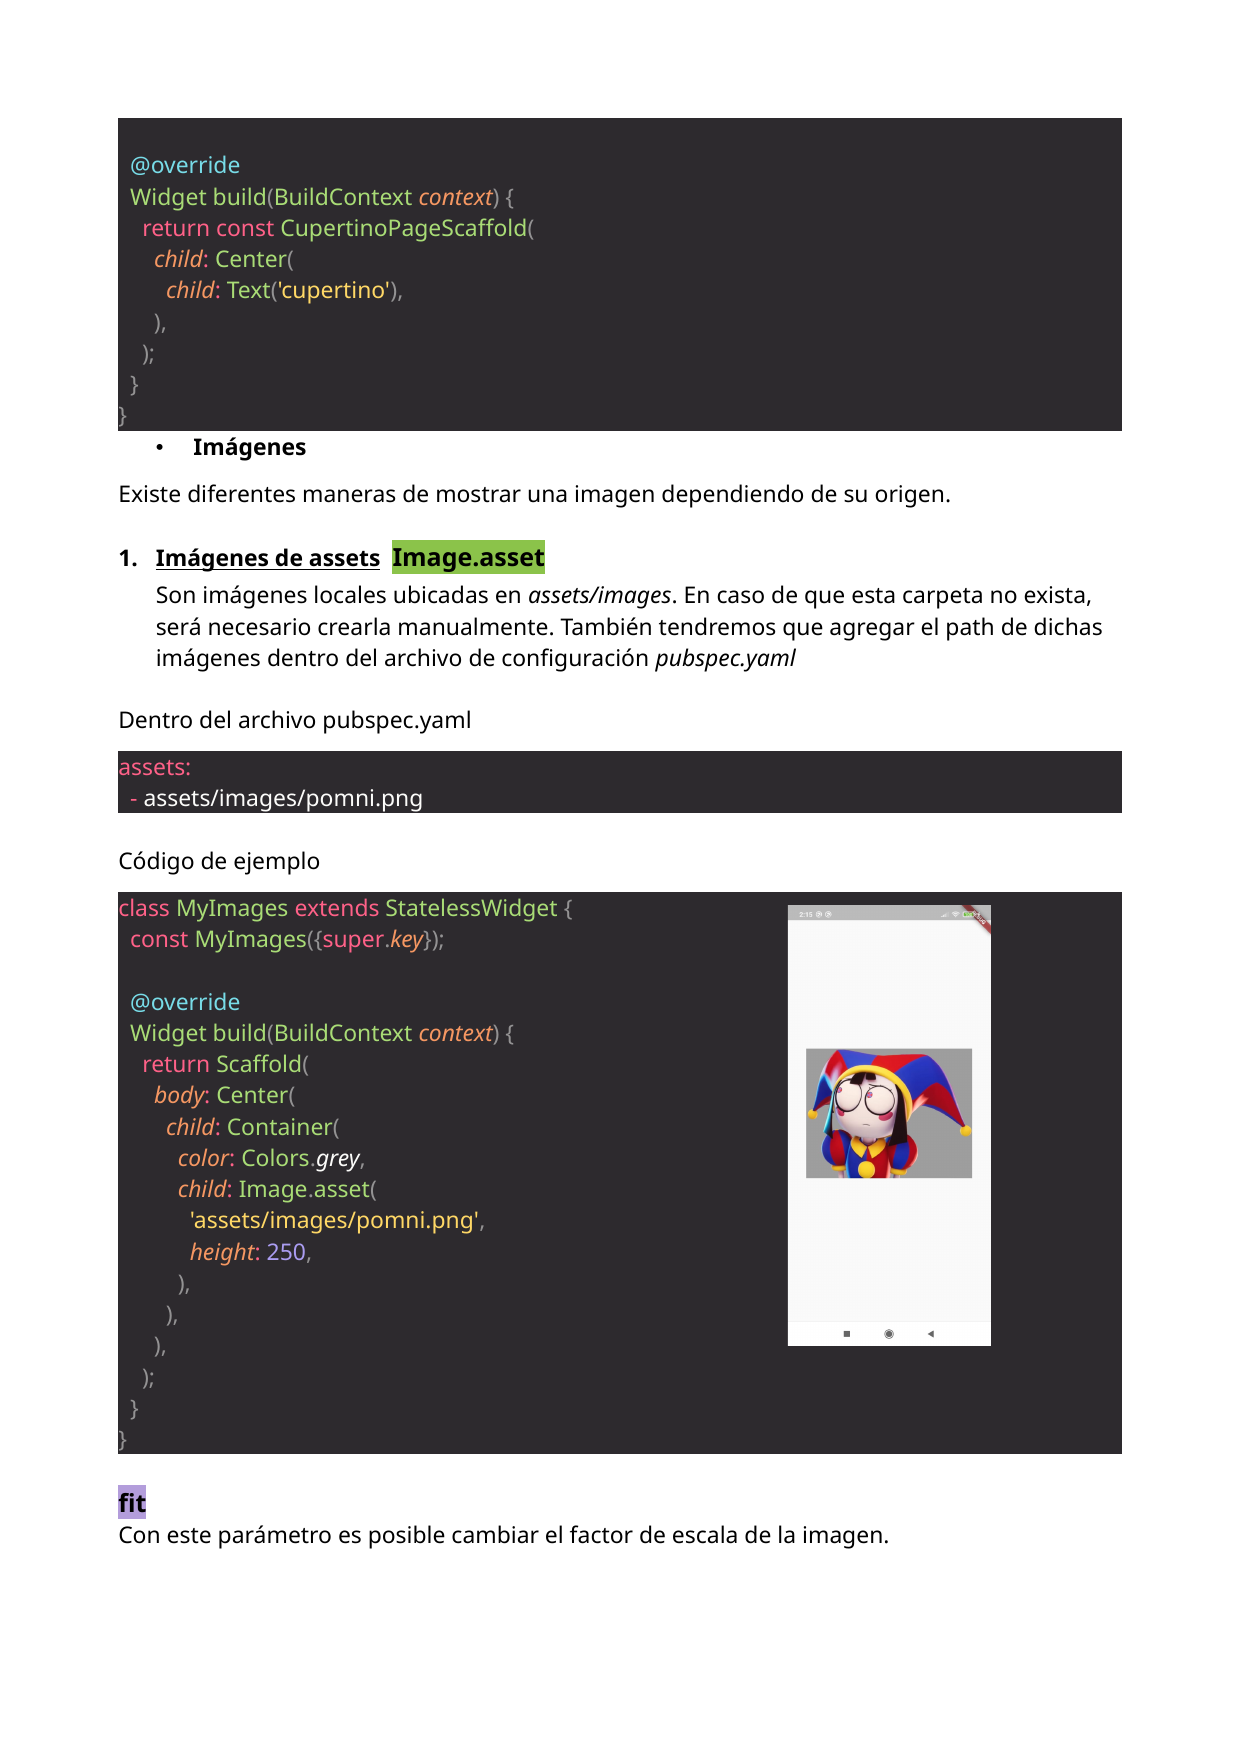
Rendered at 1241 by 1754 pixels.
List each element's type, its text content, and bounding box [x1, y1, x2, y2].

text Con este parámetro es posible cambiar el factor de escala de la imagen. [118, 1519, 1122, 1551]
text Dentro del archivo pubspec.yaml [118, 704, 1122, 735]
text Existe diferentes maneras de mostrar una imagen dependiendo de su origen. [118, 477, 1122, 509]
text assets: - assets/images/pomni.png [118, 751, 1122, 813]
text Código de ejemplo [118, 845, 1122, 876]
list Son imágenes locales ubicadas en assets/images. En caso de que esta carpeta no exista, será necesario crearla manualmente. También tendremos que agregar el path de dichas imágenes dentro del archivo de configuración pubspec.yaml [118, 579, 1122, 673]
picture [787, 905, 991, 1346]
text class MyImages extends StatelessWidget { const MyImages({super.key}); @override Widget build(BuildContext context) { return Scaffold( body: Center( child: Container( color: Colors.grey, child: Image.asset( 'assets/images/pomni.png', height: 250, ), ), ), ); } } [118, 892, 1122, 1454]
list Imágenes de assets Image.asset [118, 540, 1122, 574]
text @override Widget build(BuildContext context) { return const CupertinoPageScaffold( child: Center( child: Text('cupertino'), ), ); } } [118, 118, 1122, 431]
text fit [118, 1485, 1122, 1519]
list Imágenes [156, 431, 1122, 462]
